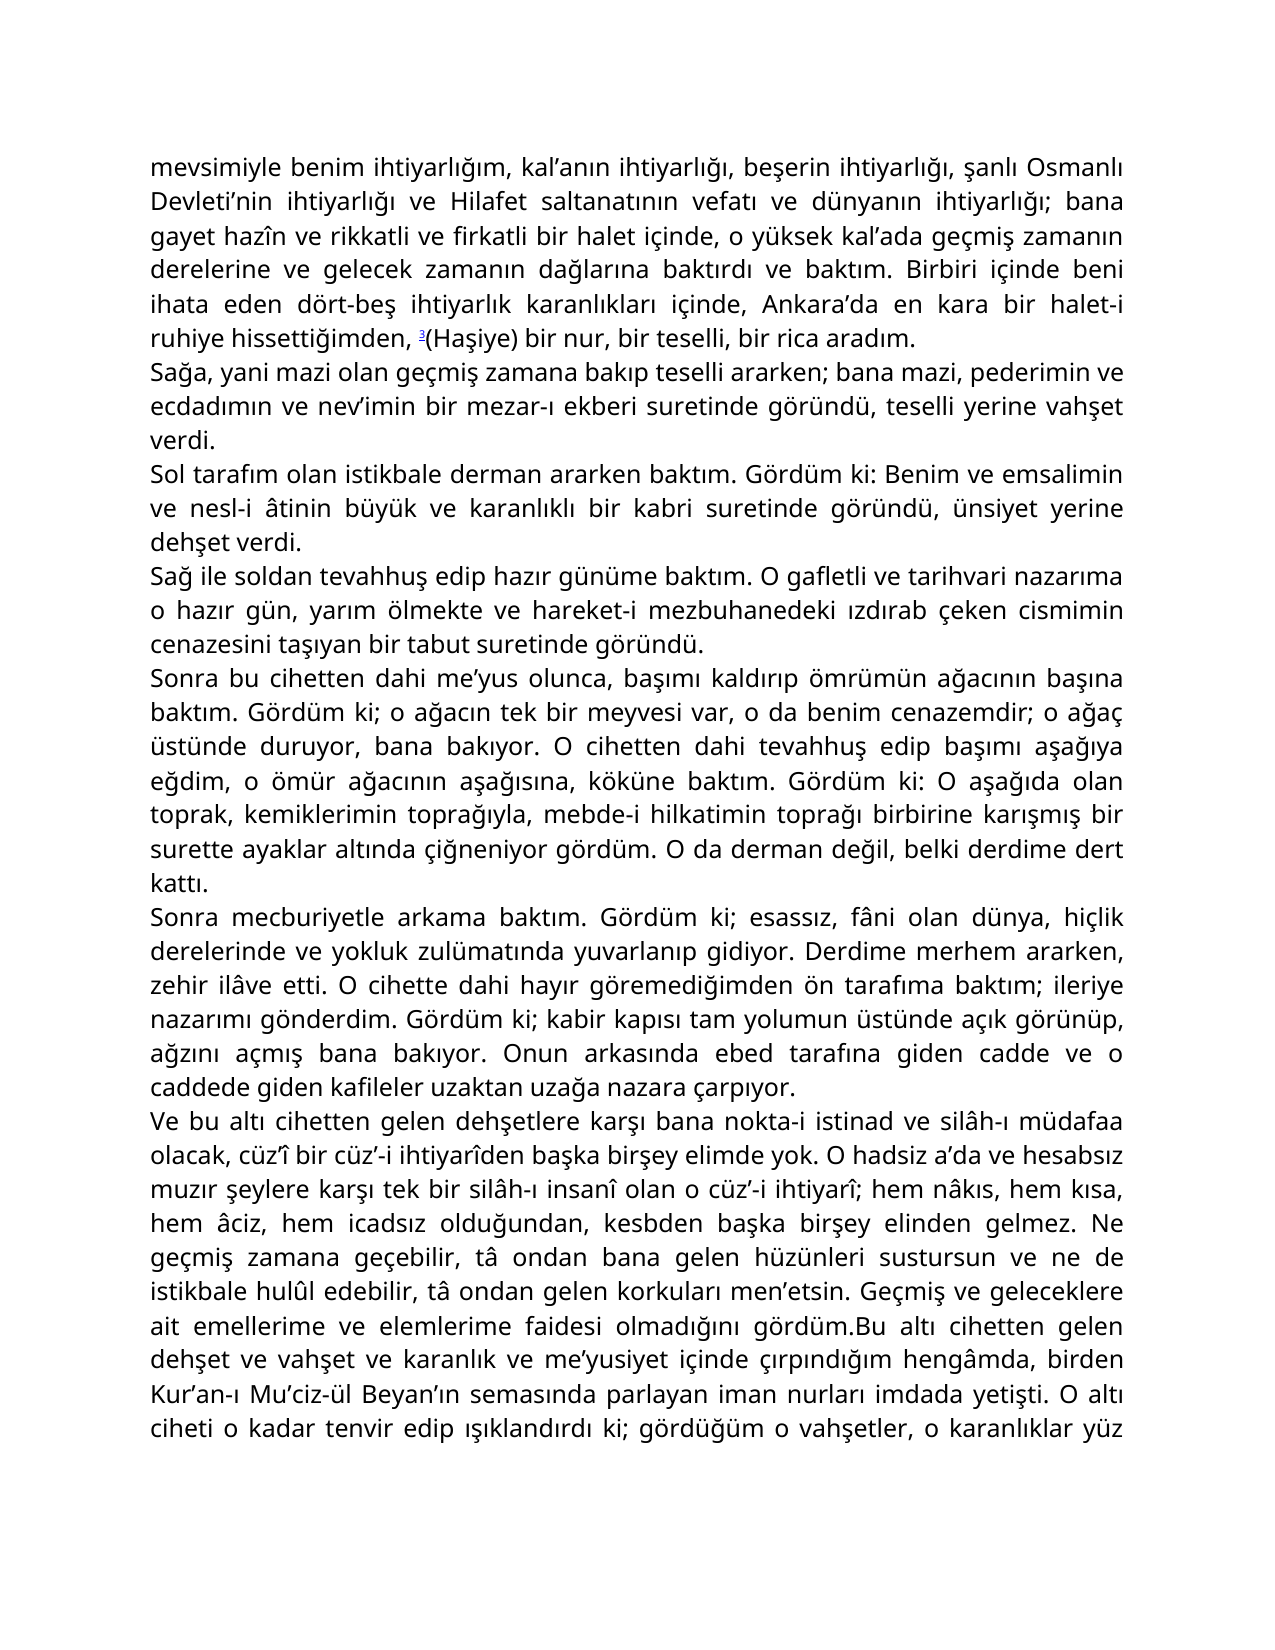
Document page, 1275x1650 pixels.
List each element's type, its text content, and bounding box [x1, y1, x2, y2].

text Sonra bu cihetten dahi me’yus olunca, başımı kaldırıp ömrümün ağacının başına baktım. Gördüm ki; o ağacın tek bir meyvesi var, o da benim cenazemdir; o ağaç üstünde duruyor, bana bakıyor. O cihetten dahi tevahhuş edip başımı aşağıya eğdim, o ömür ağacının aşağısına, köküne baktım. Gördüm ki: O aşağıda olan toprak, kemiklerimin toprağıyla, mebde-i hilkatimin toprağı birbirine karışmış bir surette ayaklar altında çiğneniyor gördüm. O da derman değil, belki derdime dert kattı. [150, 661, 1125, 899]
text Sağ ile soldan tevahhuş edip hazır günüme baktım. O gafletli ve tarihvari nazarıma o hazır gün, yarım ölmekte ve hareket-i mezbuhanedeki ızdırab çeken cismimin cenazesini taşıyan bir tabut suretinde göründü. [150, 559, 1125, 661]
text Ve bu altı cihetten gelen dehşetlere karşı bana nokta-i istinad ve silâh-ı müdafaa olacak, cüz’î bir cüz’-i ihtiyarîden başka birşey elimde yok. O hadsiz a’da ve hesabsız muzır şeylere karşı tek bir silâh-ı insanî olan o cüz’-i ihtiyarî; hem nâkıs, hem kısa, hem âciz, hem icadsız olduğundan, kesbden başka birşey elinden gelmez. Ne geçmiş zamana geçebilir, tâ ondan bana gelen hüzünleri sustursun ve ne de istikbale hulûl edebilir, tâ ondan gelen korkuları men’etsin. Geçmiş ve geleceklere ait emellerime ve elemlerime faidesi olmadığını gördüm.Bu altı cihetten gelen dehşet ve vahşet ve karanlık ve me’yusiyet içinde çırpındığım hengâmda, birden Kur’an-ı Mu’ciz-ül Beyan’ın semasında parlayan iman nurları imdada yetişti. O altı ciheti o kadar tenvir edip ışıklandırdı ki; gördüğüm o vahşetler, o karanlıklar yüz [150, 1104, 1125, 1444]
text Sağa, yani mazi olan geçmiş zamana bakıp teselli ararken; bana mazi, pederimin ve ecdadımın ve nev’imin bir mezar-ı ekberi suretinde göründü, teselli yerine vahşet verdi. [150, 354, 1125, 457]
text Sonra mecburiyetle arkama baktım. Gördüm ki; esassız, fâni olan dünya, hiçlik derelerinde ve yokluk zulümatında yuvarlanıp gidiyor. Derdime merhem ararken, zehir ilâve etti. O cihette dahi hayır göremediğimden ön tarafıma baktım; ileriye nazarımı gönderdim. Gördüm ki; kabir kapısı tam yolumun üstünde açık görünüp, ağzını açmış bana bakıyor. Onun arkasında ebed tarafına giden cadde ve o caddede giden kafileler uzaktan uzağa nazara çarpıyor. [150, 899, 1125, 1104]
text Sol tarafım olan istikbale derman ararken baktım. Gördüm ki: Benim ve emsalimin ve nesl-i âtinin büyük ve karanlıklı bir kabri suretinde göründü, ünsiyet yerine dehşet verdi. [150, 457, 1125, 559]
text mevsimiyle benim ihtiyarlığım, kal’anın ihtiyarlığı, beşerin ihtiyarlığı, şanlı Osmanlı Devleti’nin ihtiyarlığı ve Hilafet saltanatının vefatı ve dünyanın ihtiyarlığı; bana gayet hazîn ve rikkatli ve firkatli bir halet içinde, o yüksek kal’ada geçmiş zamanın derelerine ve gelecek zamanın dağlarına baktırdı ve baktım. Birbiri içinde beni ihata eden dört-beş ihtiyarlık karanlıkları içinde, Ankara’da en kara bir halet-i ruhiye hissettiğimden, 3(Haşiye) bir nur, bir teselli, bir rica aradım. [150, 150, 1125, 354]
